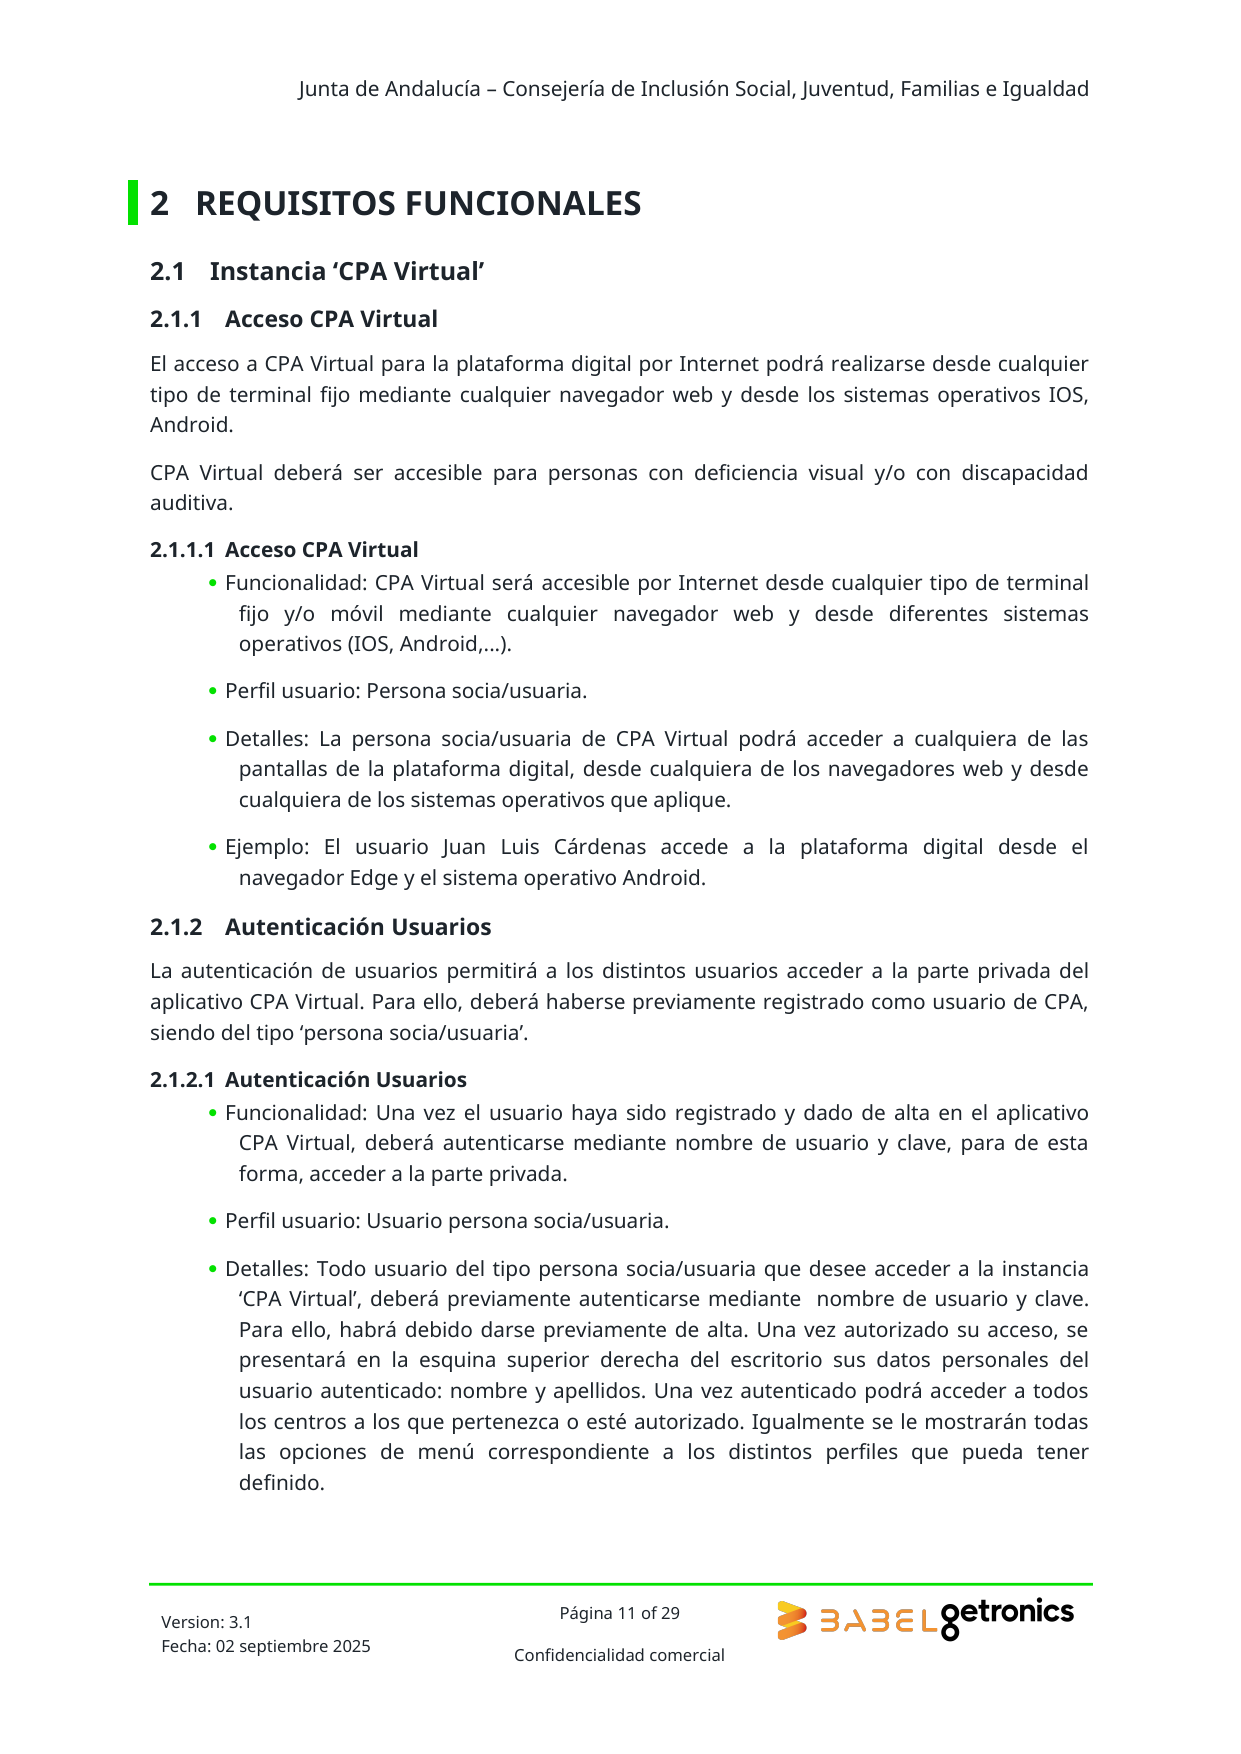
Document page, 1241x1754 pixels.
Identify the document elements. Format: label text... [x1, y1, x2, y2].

subtitle Acceso CPA Virtual [150, 536, 1090, 564]
list Perfil usuario: Usuario persona socia/usuaria. [209, 1206, 1090, 1235]
list Funcionalidad: CPA Virtual será accesible por Internet desde cualquier tipo de terminal fijo y/o móvil mediante cualquier navegador web y desde diferentes sistemas operativos (IOS, Android,...). [209, 568, 1090, 658]
list Detalles: La persona socia/usuaria de CPA Virtual podrá acceder a cualquiera de las pantallas de la plataforma digital, desde cualquiera de los navegadores web y desde cualquiera de los sistemas operativos que aplique. [209, 724, 1090, 814]
text El acceso a CPA Virtual para la plataforma digital por Internet podrá realizarse desde cualquier tipo de terminal fijo mediante cualquier navegador web y desde los sistemas operativos IOS, Android. [150, 349, 1090, 439]
list Perfil usuario: Persona socia/usuaria. [209, 677, 1090, 705]
list Funcionalidad: Una vez el usuario haya sido registrado y dado de alta en el aplicativo CPA Virtual, deberá autenticarse mediante nombre de usuario y clave, para de esta forma, acceder a la parte privada. [209, 1098, 1090, 1187]
picture [777, 1594, 1078, 1646]
list Detalles: Todo usuario del tipo persona socia/usuaria que desee acceder a la instancia ‘CPA Virtual’, deberá previamente autenticarse mediante nombre de usuario y clave. Para ello, habrá debido darse previamente de alta. Una vez autorizado su acceso, se presentará en la esquina superior derecha del escritorio sus datos personales del usuario autenticado: nombre y apellidos. Una vez autenticado podrá acceder a todos los centros a los que pertenezca o esté autorizado. Igualmente se le mostrarán todas las opciones de menú correspondiente a los distintos perfiles que pueda tener definido. [209, 1254, 1090, 1496]
list Ejemplo: El usuario Juan Luis Cárdenas accede a la plataforma digital desde el navegador Edge y el sistema operativo Android. [209, 832, 1090, 892]
text CPA Virtual deberá ser accesible para personas con deficiencia visual y/o con discapacidad auditiva. [150, 458, 1090, 517]
subtitle Acceso CPA Virtual [150, 303, 1090, 334]
text La autenticación de usuarios permitirá a los distintos usuarios acceder a la parte privada del aplicativo CPA Virtual. Para ello, deberá haberse previamente registrado como usuario de CPA, siendo del tipo ‘persona socia/usuaria’. [150, 957, 1090, 1046]
subtitle Requisitos funcionales [150, 179, 1090, 225]
subtitle Autenticación Usuarios [150, 910, 1090, 942]
subtitle Instancia ‘CPA Virtual’ [150, 253, 1090, 288]
subtitle Autenticación Usuarios [150, 1065, 1090, 1094]
